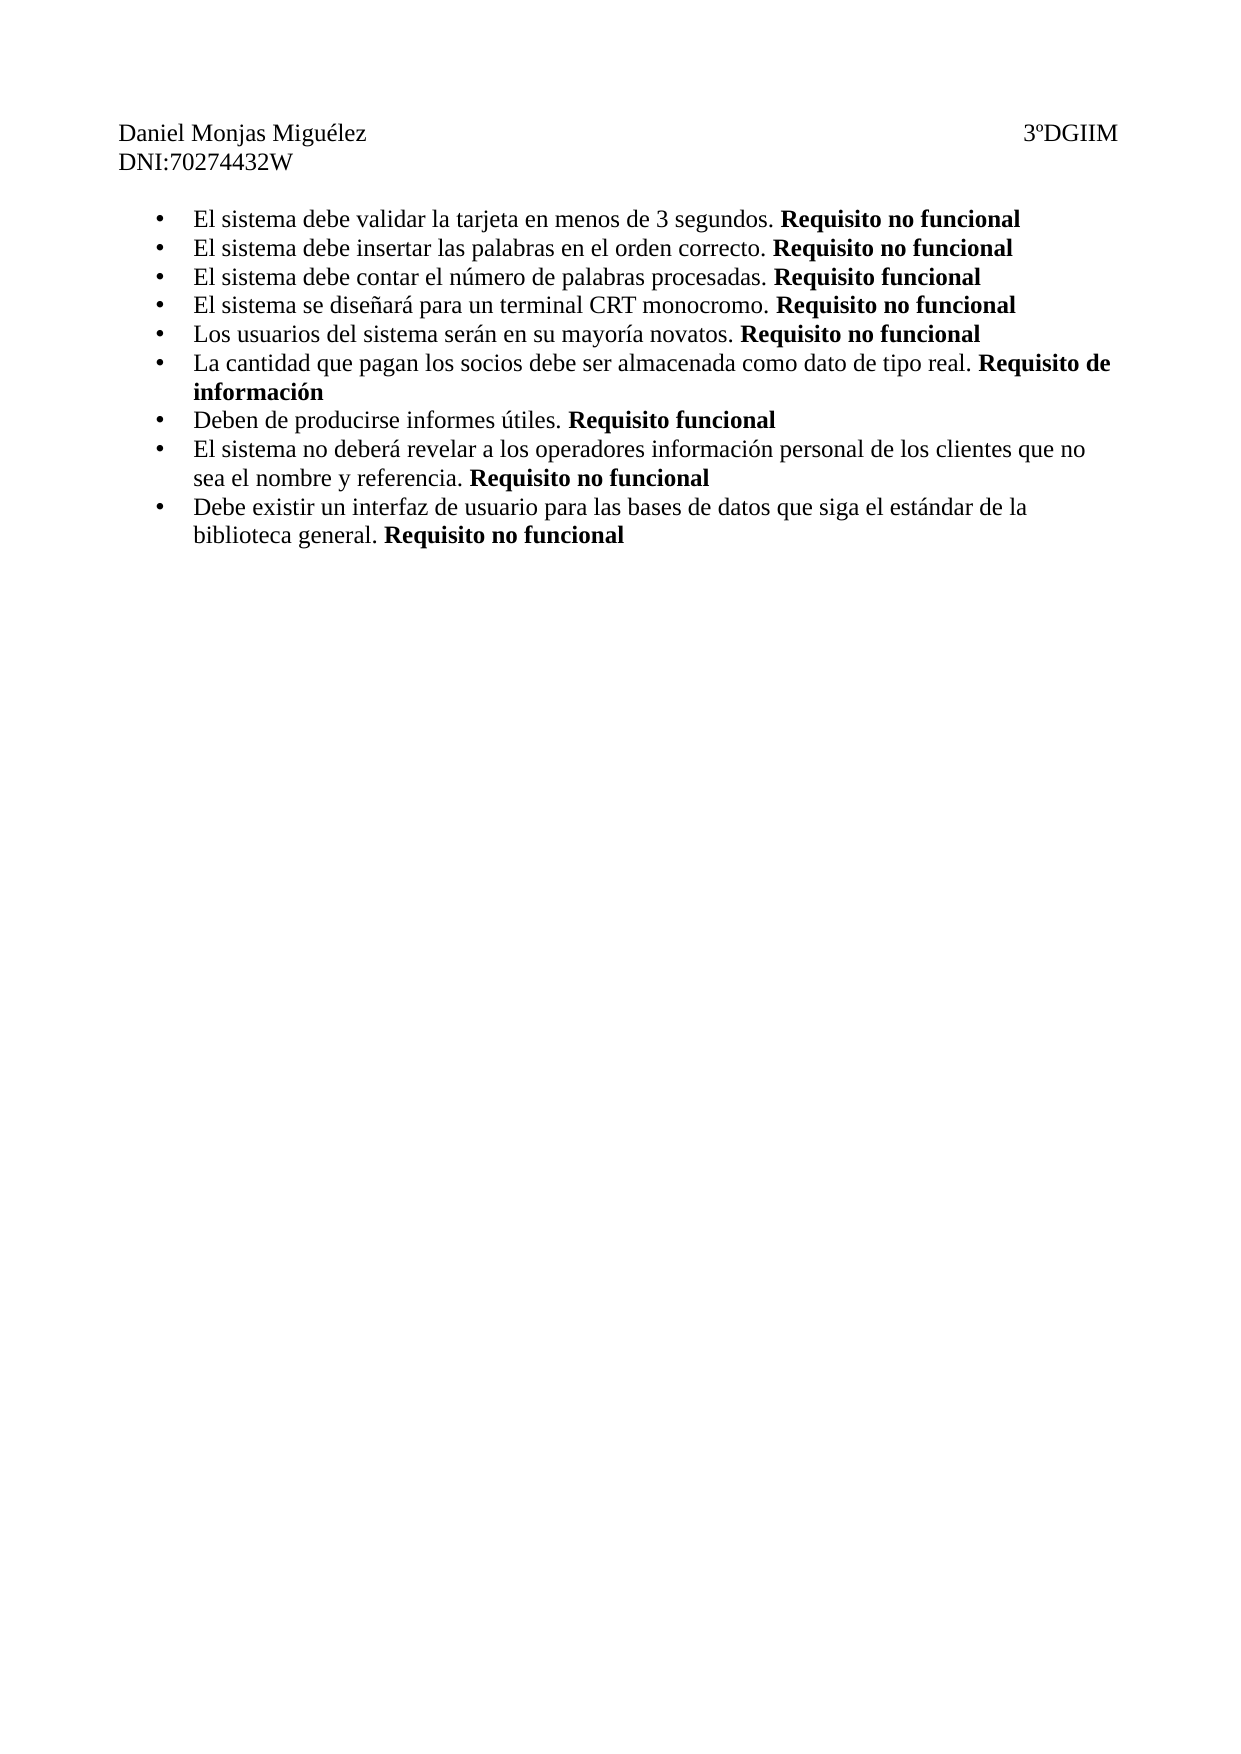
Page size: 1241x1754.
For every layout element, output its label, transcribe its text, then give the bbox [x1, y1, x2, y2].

list El sistema debe validar la tarjeta en menos de 3 segundos. Requisito no funcional [156, 204, 1122, 233]
list La cantidad que pagan los socios debe ser almacenada como dato de tipo real. Requisito de información [156, 348, 1122, 406]
list El sistema se diseñará para un terminal CRT monocromo. Requisito no funcional [156, 291, 1122, 319]
list Debe existir un interfaz de usuario para las bases de datos que siga el estándar de la biblioteca general. Requisito no funcional [156, 492, 1122, 549]
list El sistema debe contar el número de palabras procesadas. Requisito funcional [156, 262, 1122, 291]
list Deben de producirse informes útiles. Requisito funcional [156, 406, 1122, 434]
list El sistema debe insertar las palabras en el orden correcto. Requisito no funcional [156, 233, 1122, 262]
list Los usuarios del sistema serán en su mayoría novatos. Requisito no funcional [156, 319, 1122, 348]
text Daniel Monjas Miguélez 3ºDGIIM [118, 118, 1122, 147]
text DNI:70274432W [118, 147, 1122, 176]
list El sistema no deberá revelar a los operadores información personal de los clientes que no sea el nombre y referencia. Requisito no funcional [156, 434, 1122, 492]
